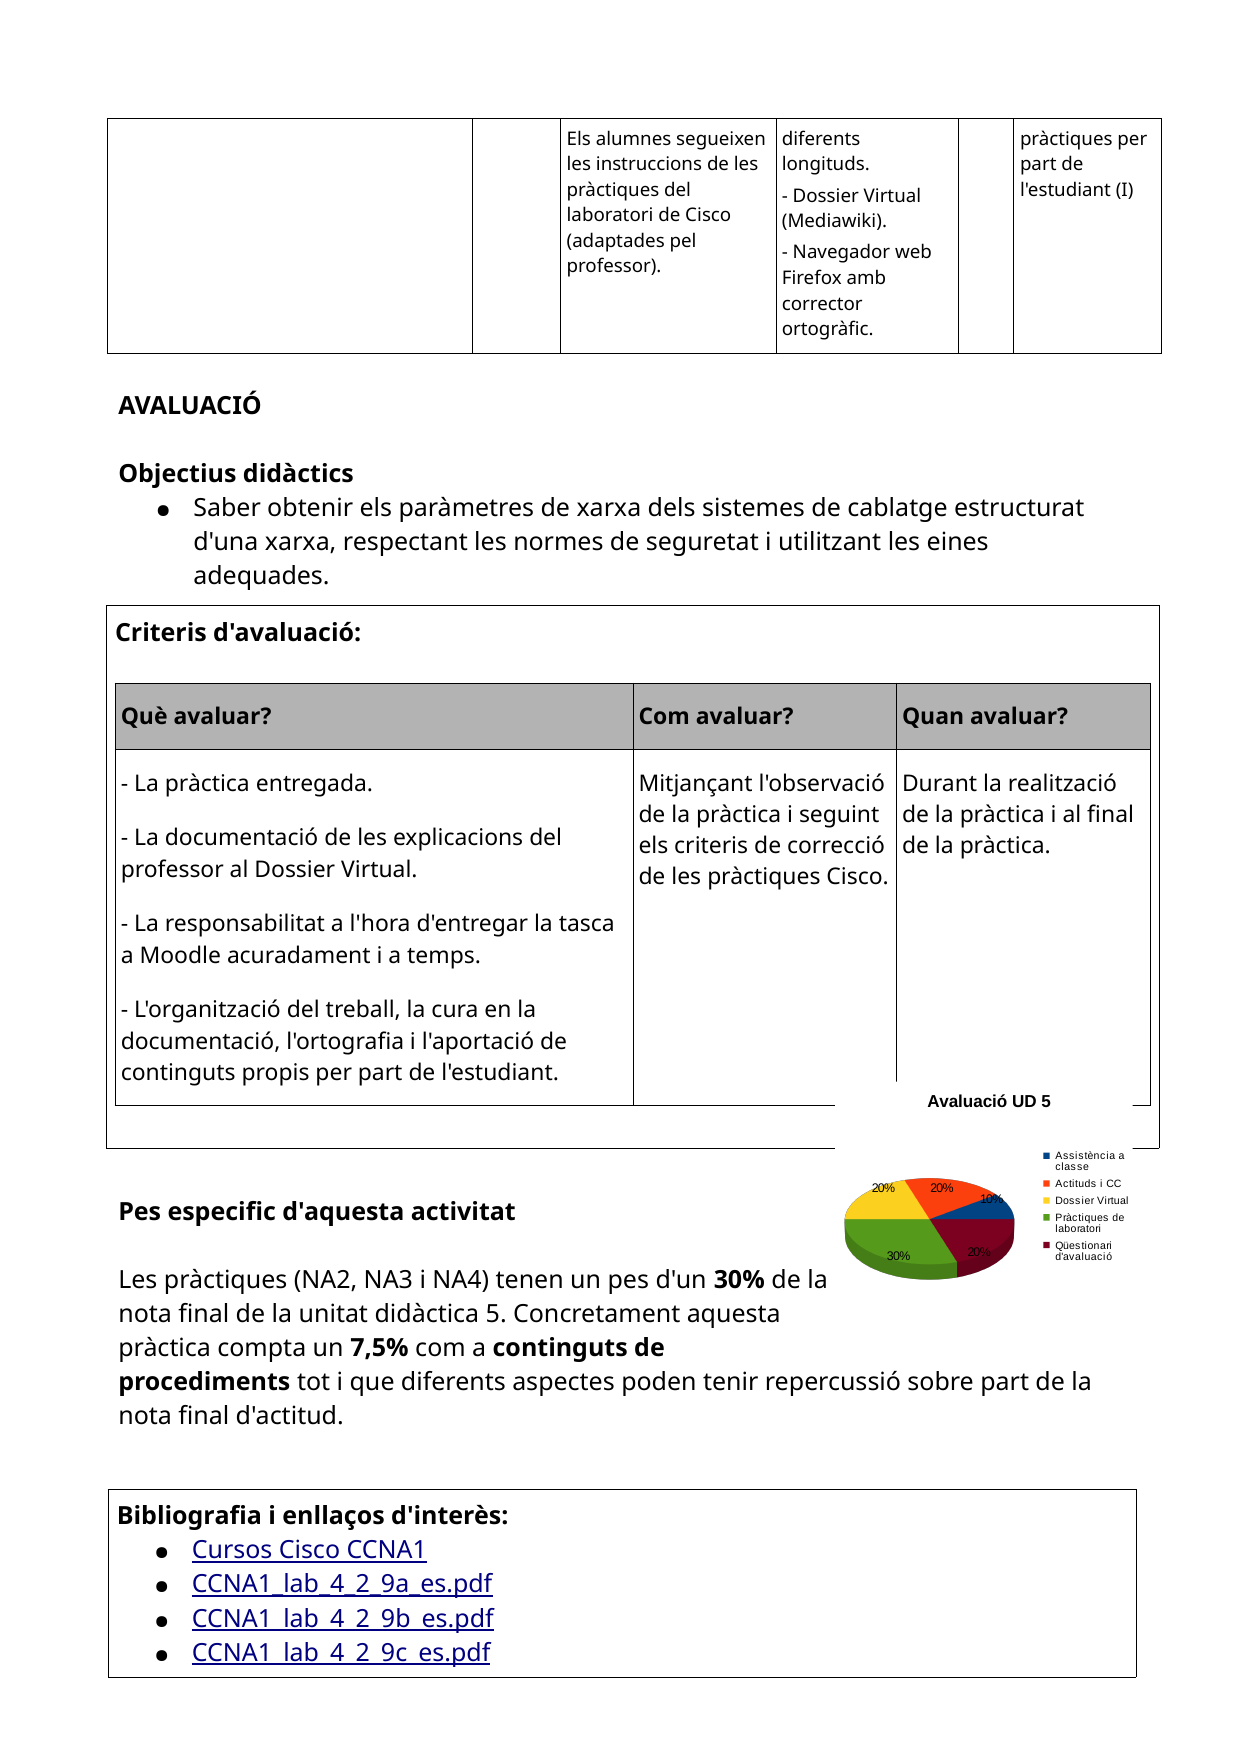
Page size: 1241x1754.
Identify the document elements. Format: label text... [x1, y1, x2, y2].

list Cursos Cisco CCNA1 [154, 1532, 1127, 1566]
table_cell diferents longituds. - Dossier Virtual (Mediawiki). - Navegador web Firefox amb corrector ortogràfic. [777, 119, 958, 353]
text Les pràctiques (NA2, NA3 i NA4) tenen un pes d'un 30% de la nota final de la unitat didàctica 5. Concretament aquesta pràctica compta un 7,5% com a continguts de procediments tot i que diferents aspectes poden tenir repercussió sobre part de la nota final d'actitud. [118, 1262, 1122, 1432]
text AVALUACIÓ [118, 388, 1122, 422]
table_cell Els alumnes segueixen les instruccions de les pràctiques del laboratori de Cisco (adaptades pel professor). [561, 119, 776, 353]
text Objectius didàctics [118, 456, 1122, 490]
table_cell [108, 119, 472, 353]
list Saber obtenir els paràmetres de xarxa dels sistemes de cablatge estructurat d'una xarxa, respectant les normes de seguretat i utilitzant les eines adequades. [156, 490, 1122, 592]
table_cell [959, 119, 1013, 353]
text Bibliografia i enllaços d'interès: [117, 1498, 1127, 1532]
table_cell Durant la realització de la pràctica i al final de la pràctica. [897, 750, 1150, 1104]
list CCNA1_lab_4_2_9c_es.pdf [154, 1634, 1127, 1668]
list CCNA1_lab_4_2_9a_es.pdf [154, 1566, 1127, 1600]
table_cell Mitjançant l'observació de la pràctica i seguint els criteris de correcció de les pràctiques Cisco. [634, 750, 896, 1104]
table_header Com avaluar? [634, 684, 896, 749]
table_cell pràctiques per part de l'estudiant (I) [1014, 119, 1161, 353]
table_header Què avaluar? [116, 684, 633, 749]
table_header Quan avaluar? [897, 684, 1150, 749]
text Pes especific d'aquesta activitat [118, 1194, 835, 1228]
text Criteris d'avaluació: [115, 614, 1150, 648]
table_cell - La pràctica entregada. - La documentació de les explicacions del professor al Dossier Virtual. - La responsabilitat a l'hora d'entregar la tasca a Moodle acuradament i a temps. - L'organització del treball, la cura en la documentació, l'ortografia i l'aportació de continguts propis per part de l'estudiant. [116, 750, 633, 1104]
list CCNA1_lab_4_2_9b_es.pdf [154, 1600, 1127, 1634]
table_cell [473, 119, 560, 353]
